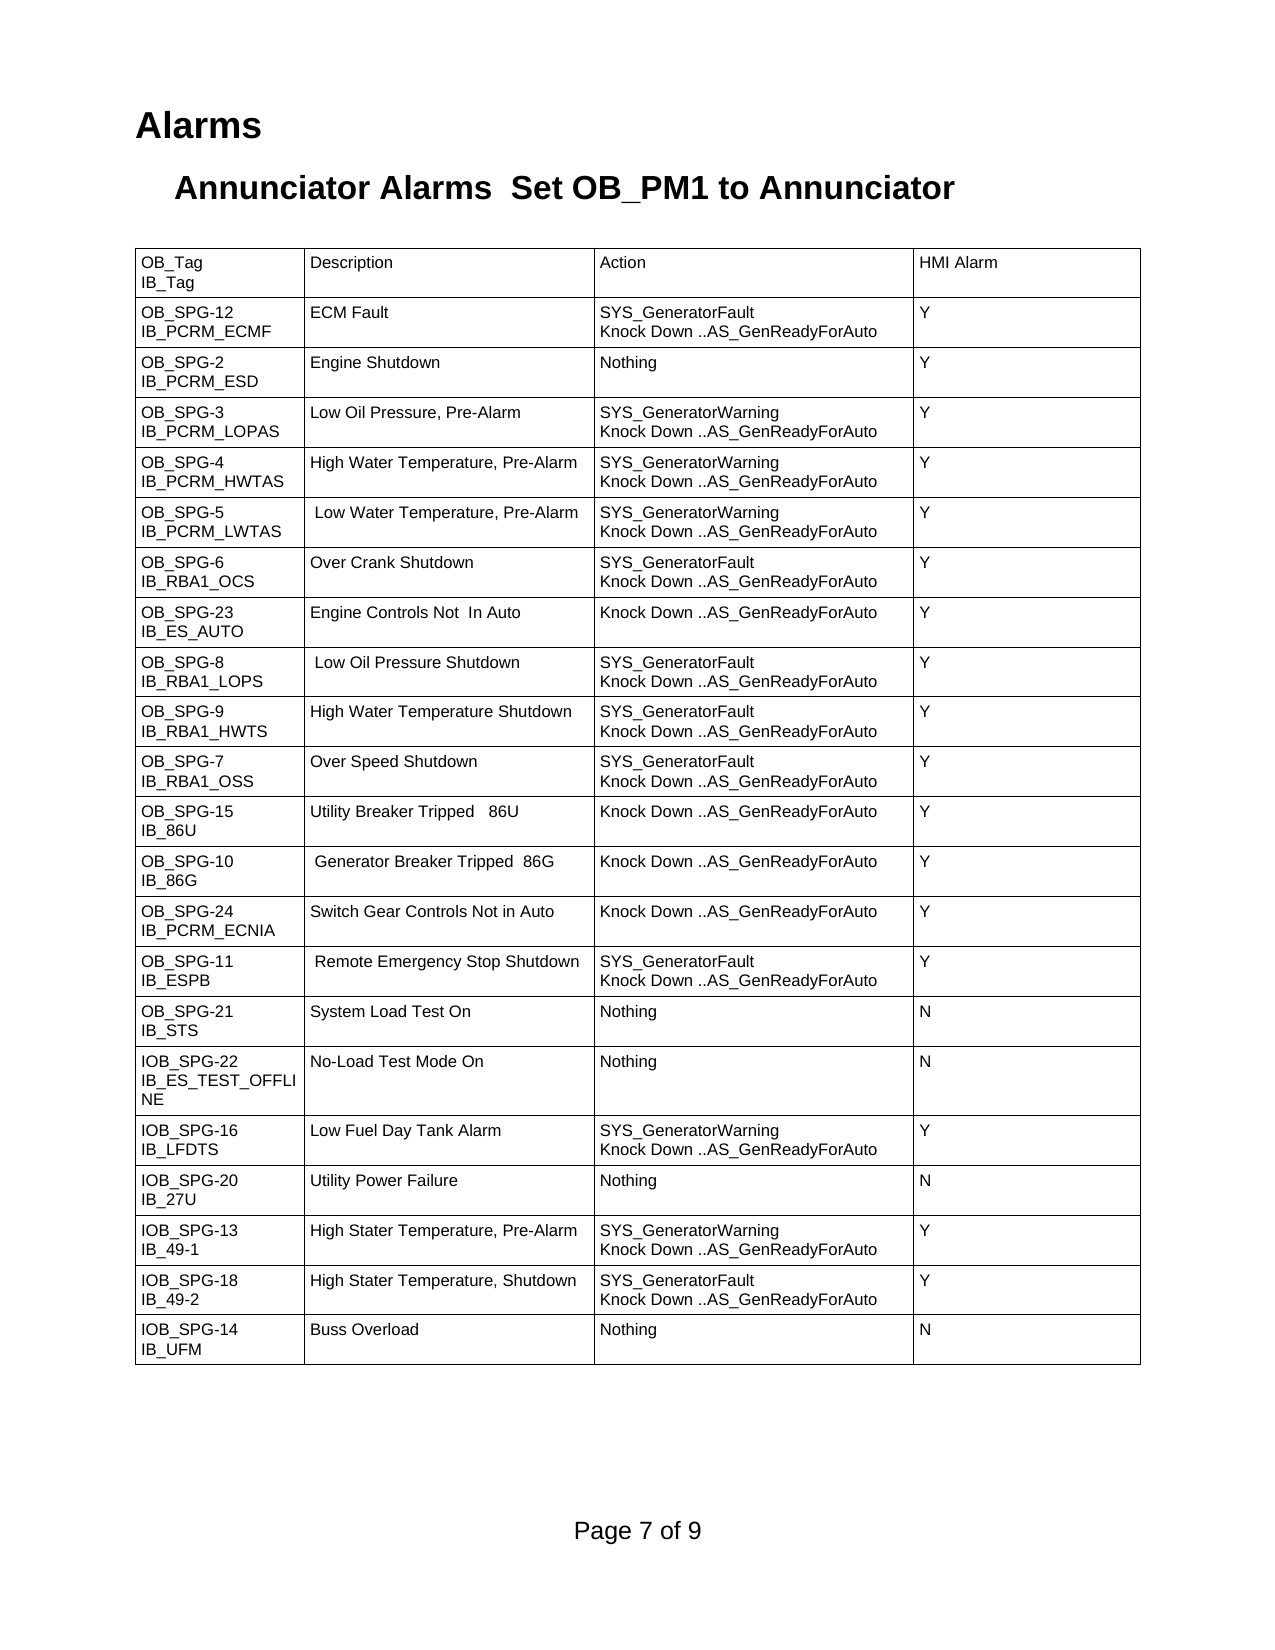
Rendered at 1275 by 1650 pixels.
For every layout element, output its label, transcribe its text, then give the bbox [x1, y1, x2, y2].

table_cell SYS_GeneratorWarning Knock Down ..AS_GenReadyForAuto [595, 448, 913, 497]
table_cell OB_SPG-4 IB_PCRM_HWTAS [136, 448, 304, 497]
table_cell Generator Breaker Tripped 86G [305, 847, 594, 896]
subtitle Annunciator Alarms Set OB_PM1 to Annunciator [174, 168, 1140, 206]
table_cell Nothing [595, 1166, 913, 1214]
table_cell High Water Temperature, Pre-Alarm [305, 448, 594, 497]
table_cell Y [914, 448, 1140, 497]
table_cell OB_SPG-12 IB_PCRM_ECMF [136, 298, 304, 347]
table_cell OB_SPG-24 IB_PCRM_ECNIA [136, 897, 304, 946]
table_cell IOB_SPG-20 IB_27U [136, 1166, 304, 1214]
table_cell Y [914, 1116, 1140, 1165]
table_cell Y [914, 398, 1140, 447]
table_cell Over Crank Shutdown [305, 548, 594, 597]
subtitle Alarms [135, 104, 1140, 147]
table_cell N [914, 997, 1140, 1046]
table_cell IOB_SPG-14 IB_UFM [136, 1315, 304, 1364]
table_cell Buss Overload [305, 1315, 594, 1364]
table_cell Remote Emergency Stop Shutdown [305, 947, 594, 996]
table_cell System Load Test On [305, 997, 594, 1046]
table_cell Nothing [595, 997, 913, 1046]
table_cell Y [914, 348, 1140, 397]
table_cell SYS_GeneratorFault Knock Down ..AS_GenReadyForAuto [595, 747, 913, 796]
table_cell OB_SPG-2 IB_PCRM_ESD [136, 348, 304, 397]
table_cell OB_SPG-21 IB_STS [136, 997, 304, 1046]
table_cell SYS_GeneratorFault Knock Down ..AS_GenReadyForAuto [595, 648, 913, 696]
table_cell Y [914, 1216, 1140, 1264]
table_cell Knock Down ..AS_GenReadyForAuto [595, 897, 913, 946]
table_cell Nothing [595, 1047, 913, 1115]
table_cell IOB_SPG-18 IB_49-2 [136, 1266, 304, 1314]
table_cell OB_SPG-8 IB_RBA1_LOPS [136, 648, 304, 696]
table_cell Y [914, 797, 1140, 846]
table_cell OB_SPG-7 IB_RBA1_OSS [136, 747, 304, 796]
table_cell Y [914, 648, 1140, 696]
table_cell Low Water Temperature, Pre-Alarm [305, 498, 594, 547]
table_cell Y [914, 598, 1140, 647]
table_header OB_Tag IB_Tag [136, 249, 304, 297]
table_cell Y [914, 847, 1140, 896]
table_cell SYS_GeneratorWarning Knock Down ..AS_GenReadyForAuto [595, 398, 913, 447]
table_cell N [914, 1315, 1140, 1364]
table_cell Nothing [595, 348, 913, 397]
table_cell Y [914, 498, 1140, 547]
table_cell High Stater Temperature, Pre-Alarm [305, 1216, 594, 1264]
table_header Description [305, 249, 594, 297]
table_header HMI Alarm [914, 249, 1140, 297]
table_cell Y [914, 697, 1140, 746]
table_cell SYS_GeneratorFault Knock Down ..AS_GenReadyForAuto [595, 947, 913, 996]
table_cell ECM Fault [305, 298, 594, 347]
table_cell OB_SPG-5 IB_PCRM_LWTAS [136, 498, 304, 547]
table_cell Y [914, 897, 1140, 946]
table_cell Low Fuel Day Tank Alarm [305, 1116, 594, 1165]
table_cell Y [914, 947, 1140, 996]
table_cell Y [914, 298, 1140, 347]
table_cell Over Speed Shutdown [305, 747, 594, 796]
table_cell IOB_SPG-22 IB_ES_TEST_OFFLINE [136, 1047, 304, 1115]
table_cell SYS_GeneratorFault Knock Down ..AS_GenReadyForAuto [595, 298, 913, 347]
table_cell N [914, 1166, 1140, 1214]
table_cell SYS_GeneratorWarning Knock Down ..AS_GenReadyForAuto [595, 1116, 913, 1165]
table_cell SYS_GeneratorFault Knock Down ..AS_GenReadyForAuto [595, 697, 913, 746]
table_cell OB_SPG-3 IB_PCRM_LOPAS [136, 398, 304, 447]
table_cell Nothing [595, 1315, 913, 1364]
table_cell SYS_GeneratorWarning Knock Down ..AS_GenReadyForAuto [595, 1216, 913, 1264]
table_cell No-Load Test Mode On [305, 1047, 594, 1115]
table_cell Knock Down ..AS_GenReadyForAuto [595, 598, 913, 647]
table_cell Utility Breaker Tripped 86U [305, 797, 594, 846]
table_cell Y [914, 548, 1140, 597]
table_cell Engine Shutdown [305, 348, 594, 397]
table_cell IOB_SPG-16 IB_LFDTS [136, 1116, 304, 1165]
table_cell SYS_GeneratorWarning Knock Down ..AS_GenReadyForAuto [595, 498, 913, 547]
table_cell OB_SPG-23 IB_ES_AUTO [136, 598, 304, 647]
table_cell OB_SPG-6 IB_RBA1_OCS [136, 548, 304, 597]
table_cell IOB_SPG-13 IB_49-1 [136, 1216, 304, 1264]
table_cell OB_SPG-15 IB_86U [136, 797, 304, 846]
table_cell Knock Down ..AS_GenReadyForAuto [595, 797, 913, 846]
table_cell Low Oil Pressure Shutdown [305, 648, 594, 696]
table_cell N [914, 1047, 1140, 1115]
table_cell Knock Down ..AS_GenReadyForAuto [595, 847, 913, 896]
table_cell OB_SPG-9 IB_RBA1_HWTS [136, 697, 304, 746]
table_cell Low Oil Pressure, Pre-Alarm [305, 398, 594, 447]
table_cell Utility Power Failure [305, 1166, 594, 1214]
table_cell OB_SPG-11 IB_ESPB [136, 947, 304, 996]
table_cell Y [914, 1266, 1140, 1314]
table_cell High Water Temperature Shutdown [305, 697, 594, 746]
table_cell SYS_GeneratorFault Knock Down ..AS_GenReadyForAuto [595, 548, 913, 597]
table_cell Switch Gear Controls Not in Auto [305, 897, 594, 946]
table_header Action [595, 249, 913, 297]
table_cell Engine Controls Not In Auto [305, 598, 594, 647]
table_cell Y [914, 747, 1140, 796]
table_cell SYS_GeneratorFault Knock Down ..AS_GenReadyForAuto [595, 1266, 913, 1314]
table_cell OB_SPG-10 IB_86G [136, 847, 304, 896]
table_cell High Stater Temperature, Shutdown [305, 1266, 594, 1314]
